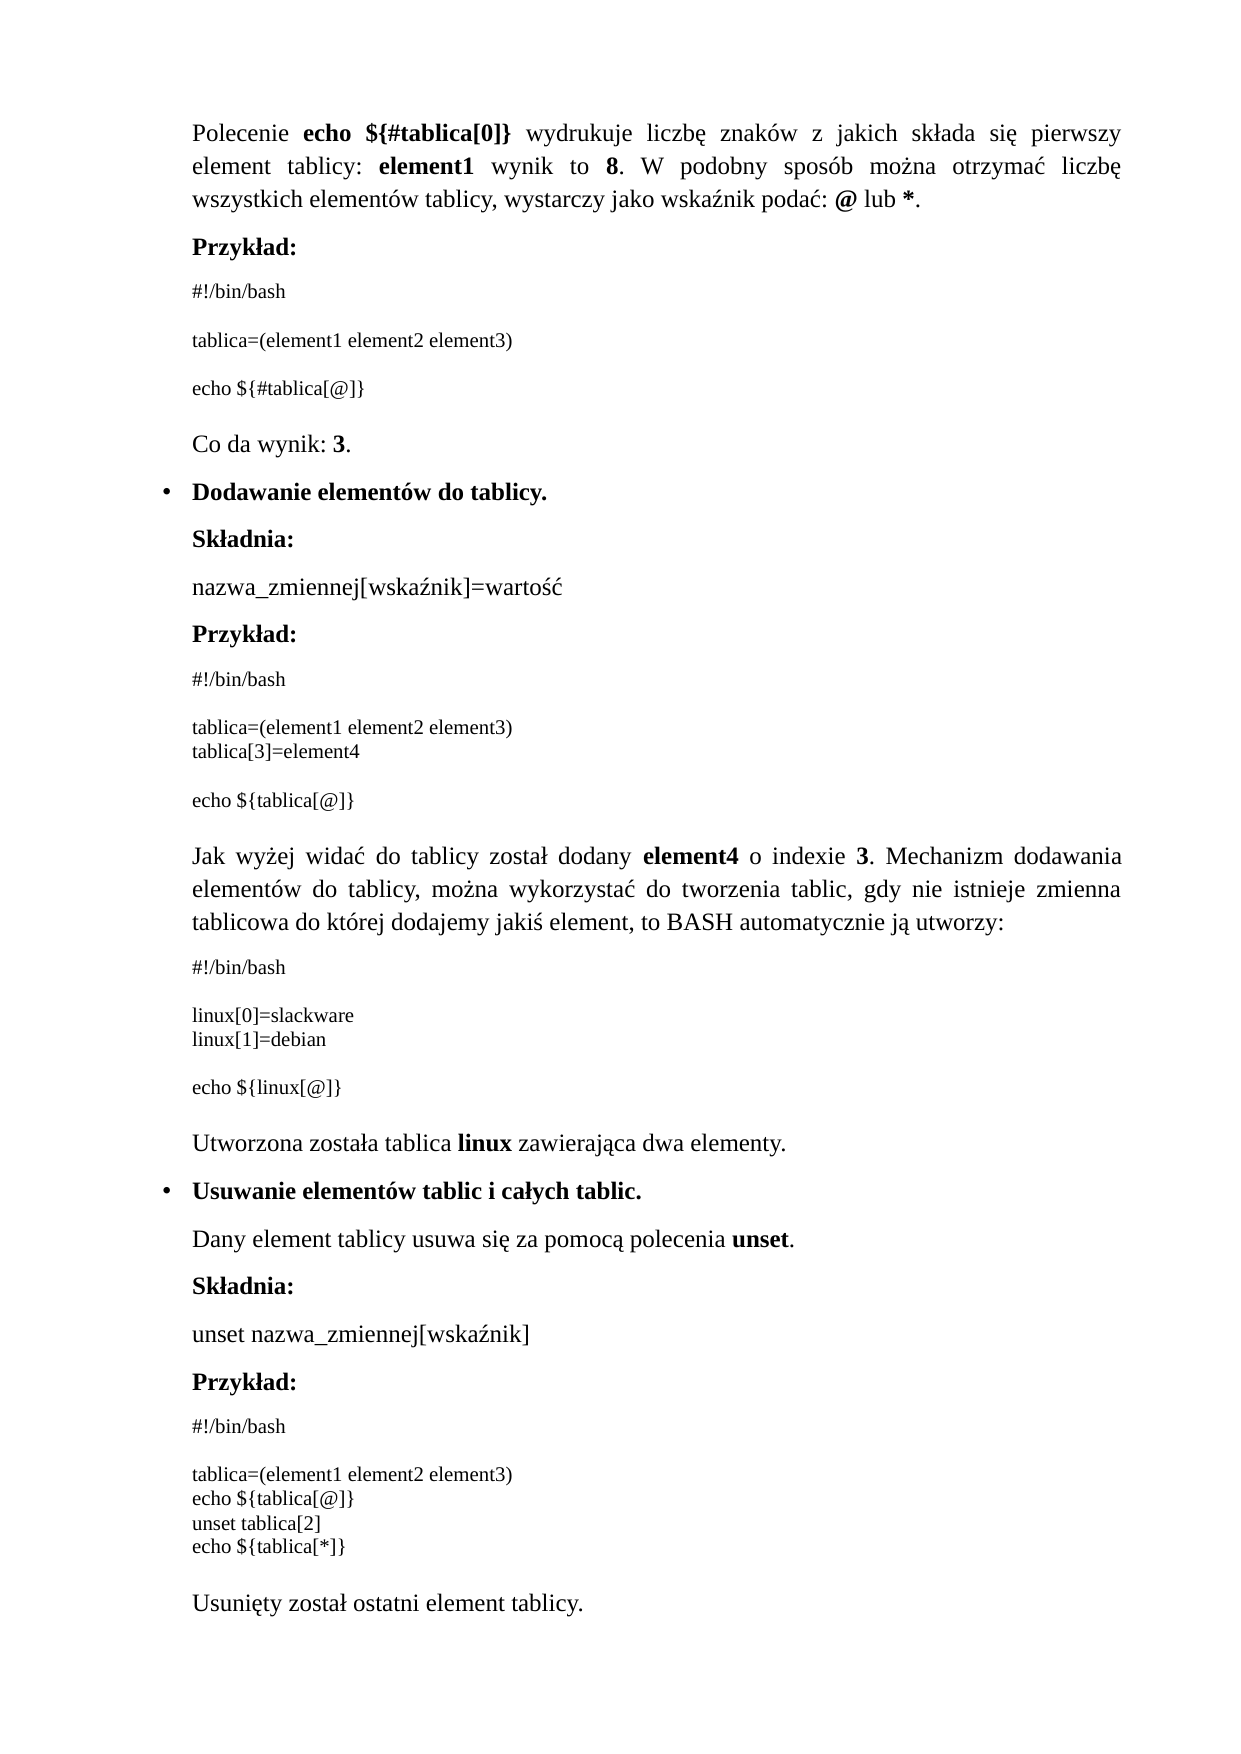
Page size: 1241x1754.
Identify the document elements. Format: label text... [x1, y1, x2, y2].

list tablica=(element1 element2 element3) [162, 1462, 1122, 1486]
list unset tablica[2] [162, 1510, 1122, 1534]
list Przykład: [162, 619, 1122, 648]
list tablica=(element1 element2 element3) [162, 327, 1122, 352]
list echo ${tablica[@]} [162, 1486, 1122, 1510]
list Przykład: [162, 1367, 1122, 1395]
list linux[1]=debian [162, 1027, 1122, 1051]
list Utworzona została tablica linux zawierająca dwa elementy. [162, 1128, 1122, 1157]
list Dany element tablicy usuwa się za pomocą polecenia unset. [162, 1224, 1122, 1252]
list Dodawanie elementów do tablicy. [162, 477, 1122, 506]
list tablica=(element1 element2 element3) [162, 715, 1122, 739]
list echo ${#tablica[@]} [162, 376, 1122, 400]
list nazwa_zmiennej[wskaźnik]=wartość [162, 572, 1122, 601]
list Usunięty został ostatni element tablicy. [162, 1588, 1122, 1617]
list Polecenie echo ${#tablica[0]} wydrukuje liczbę znaków z jakich składa się pierwszy element tablicy: element1 wynik to 8. W podobny sposób można otrzymać liczbę wszystkich elementów tablicy, wystarczy jako wskaźnik podać: @ lub *. [162, 118, 1122, 213]
list echo ${tablica[@]} [162, 787, 1122, 812]
list #!/bin/bash [162, 955, 1122, 979]
list Przykład: [162, 232, 1122, 261]
list #!/bin/bash [162, 1414, 1122, 1438]
list #!/bin/bash [162, 279, 1122, 303]
list tablica[3]=element4 [162, 739, 1122, 763]
list echo ${linux[@]} [162, 1075, 1122, 1099]
list linux[0]=slackware [162, 1003, 1122, 1027]
list Jak wyżej widać do tablicy został dodany element4 o indexie 3. Mechanizm dodawania elementów do tablicy, można wykorzystać do tworzenia tablic, gdy nie istnieje zmienna tablicowa do której dodajemy jakiś element, to BASH automatycznie ją utworzy: [162, 841, 1122, 936]
list Co da wynik: 3. [162, 429, 1122, 458]
list Składnia: [162, 1271, 1122, 1300]
list #!/bin/bash [162, 667, 1122, 691]
list echo ${tablica[*]} [162, 1534, 1122, 1558]
list Usuwanie elementów tablic i całych tablic. [162, 1176, 1122, 1205]
list Składnia: [162, 524, 1122, 553]
list unset nazwa_zmiennej[wskaźnik] [162, 1319, 1122, 1348]
